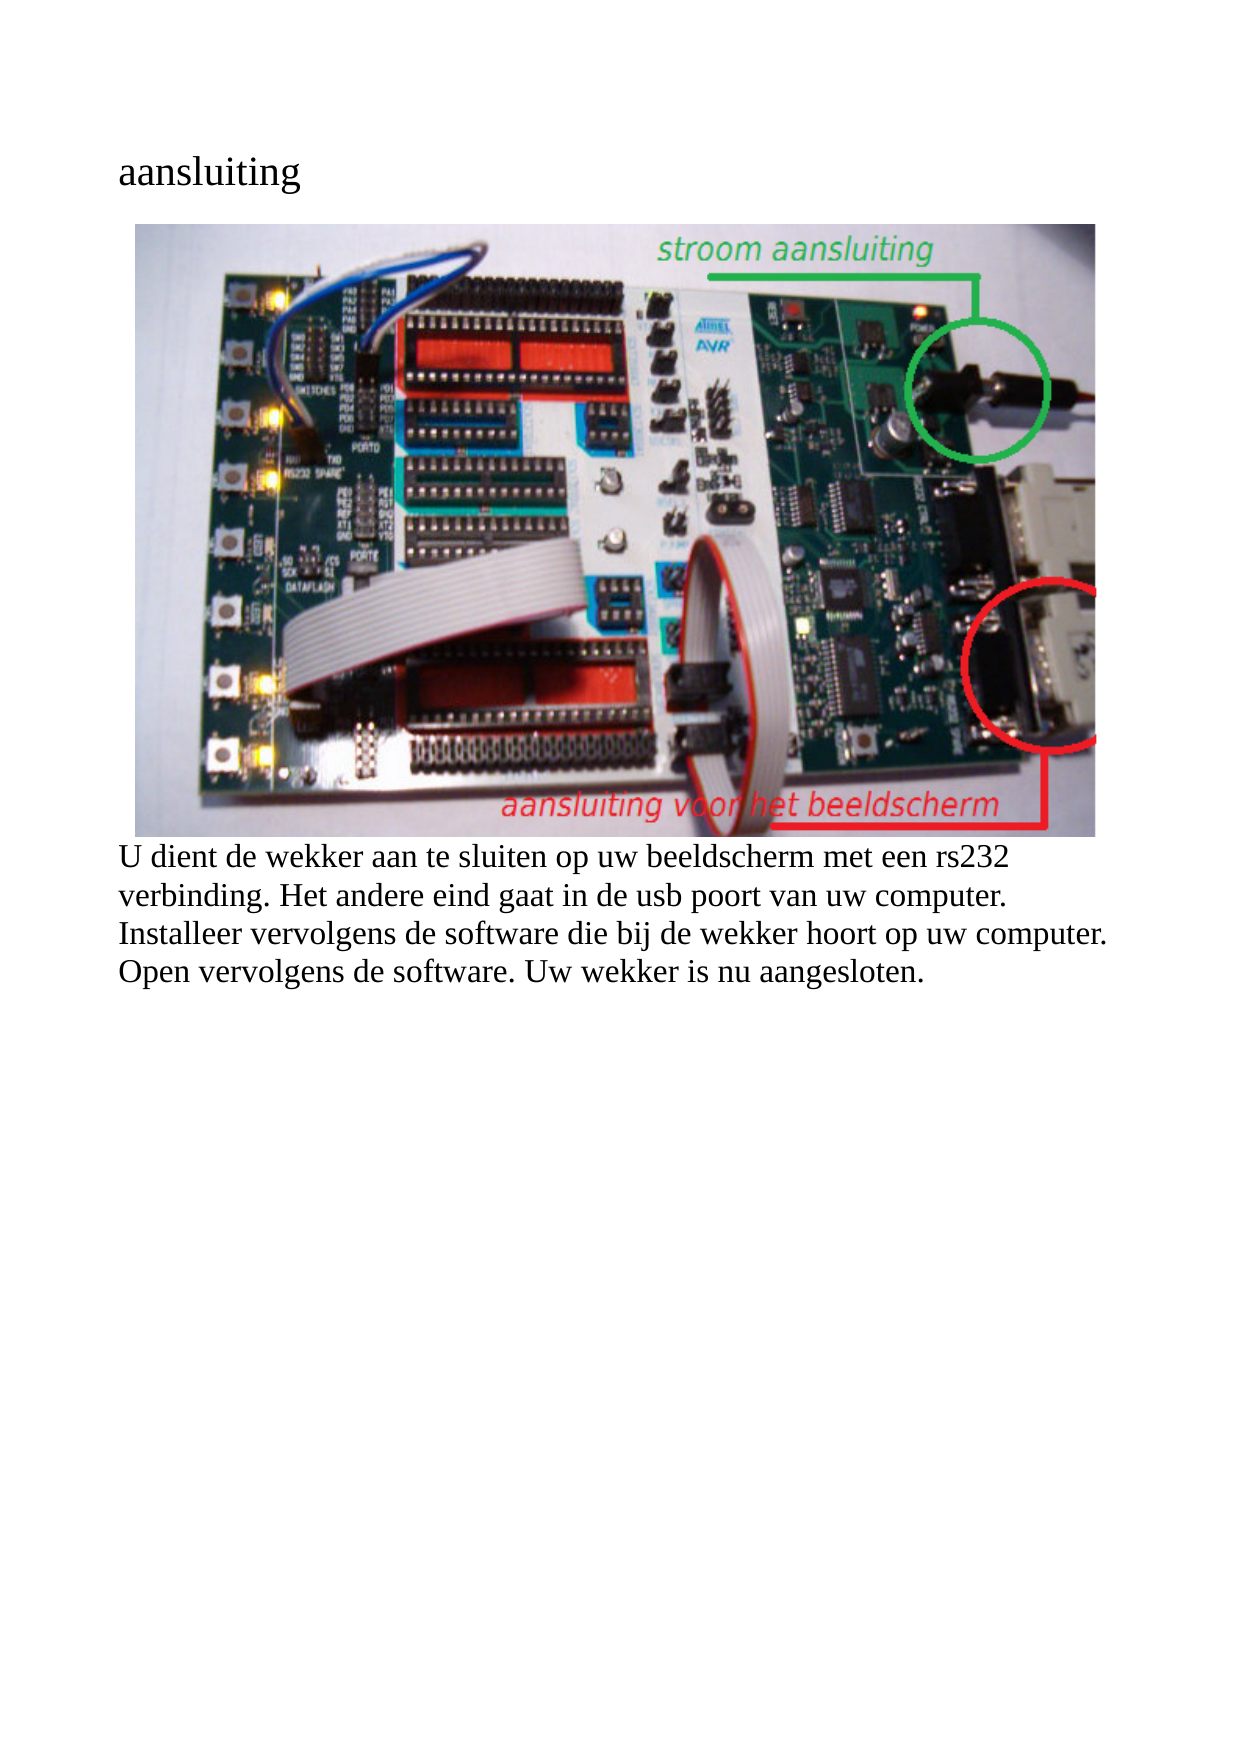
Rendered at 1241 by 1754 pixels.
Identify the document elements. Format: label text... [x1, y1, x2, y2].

text U dient de wekker aan te sluiten op uw beeldscherm met een rs232 verbinding. Het andere eind gaat in de usb poort van uw computer. [118, 195, 1122, 913]
text Installeer vervolgens de software die bij de wekker hoort op uw computer. Open vervolgens de software. Uw wekker is nu aangesloten. [118, 913, 1122, 990]
text aansluiting [118, 147, 1122, 195]
